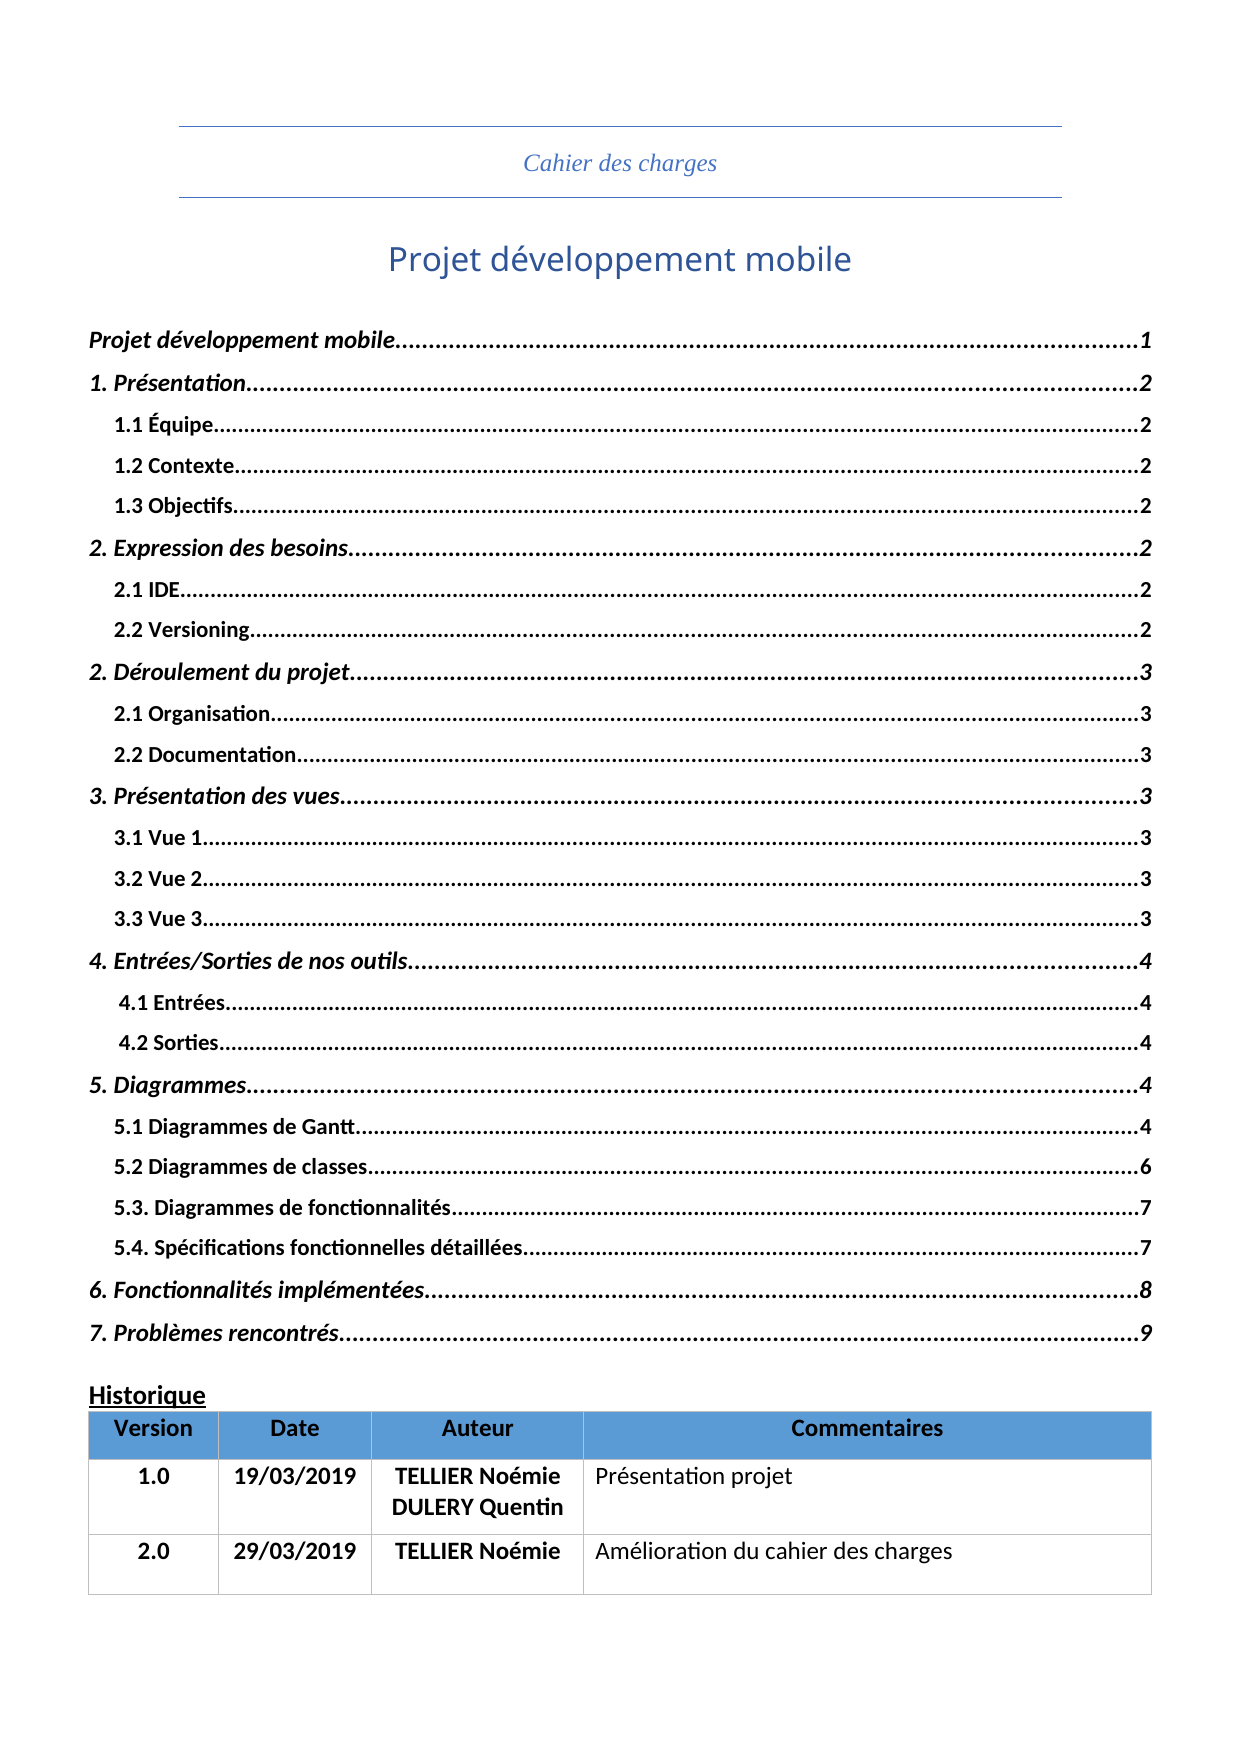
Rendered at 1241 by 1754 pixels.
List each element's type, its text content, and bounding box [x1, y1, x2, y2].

text 2.2 Versioning 2 [113, 616, 1152, 644]
text 3.3 Vue 3 3 [113, 904, 1152, 932]
text 5.1 Diagrammes de Gantt 4 [113, 1112, 1152, 1140]
table_cell Amélioration du cahier des charges [584, 1535, 1151, 1593]
table_cell Présentation projet [584, 1460, 1151, 1534]
text 1.3 Objectifs 2 [113, 492, 1152, 519]
table_cell 1.0 [89, 1460, 218, 1534]
text 7. Problèmes rencontrés 9 [88, 1317, 1152, 1347]
table_cell 29/03/2019 [219, 1535, 371, 1593]
table_cell TELLIER Noémie [372, 1535, 583, 1593]
text 3. Présentation des vues 3 [88, 780, 1152, 811]
text Cahier des charges [178, 127, 1062, 198]
text 2. Déroulement du projet 3 [88, 656, 1152, 687]
text Projet développement mobile 1 [88, 324, 1152, 355]
text 4. Entrées/Sorties de nos outils 4 [88, 945, 1152, 975]
text 2. Expression des besoins 2 [88, 532, 1152, 563]
subtitle Projet développement mobile [88, 236, 1152, 281]
text 4.1 Entrées 4 [113, 988, 1152, 1016]
text 2.1 Organisation 3 [113, 699, 1152, 727]
text 5.4. Spécifications fonctionnelles détaillées 7 [113, 1233, 1152, 1261]
text 3.2 Vue 2 3 [113, 864, 1152, 892]
text 5.2 Diagrammes de classes 6 [113, 1152, 1152, 1180]
text 3.1 Vue 1 3 [113, 823, 1152, 851]
text 5. Diagrammes 4 [88, 1069, 1152, 1099]
text 4.2 Sorties 4 [113, 1028, 1152, 1056]
text 1. Présentation 2 [88, 367, 1152, 398]
text 1.1 Équipe 2 [113, 411, 1152, 438]
table_header Date [219, 1412, 371, 1459]
text 1.2 Contexte 2 [113, 451, 1152, 479]
table_cell 19/03/2019 [219, 1460, 371, 1534]
text 5.3. Diagrammes de fonctionnalités 7 [113, 1193, 1152, 1221]
text 2.2 Documentation 3 [113, 740, 1152, 768]
table_header Version [89, 1412, 218, 1459]
table_cell 2.0 [89, 1535, 218, 1593]
table_header Auteur [372, 1412, 583, 1459]
text 6. Fonctionnalités implémentées 8 [88, 1274, 1152, 1304]
text Historique [88, 1378, 1152, 1411]
table_header Commentaires [584, 1412, 1151, 1459]
text 2.1 IDE 2 [113, 575, 1152, 603]
table_cell TELLIER Noémie DULERY Quentin [372, 1460, 583, 1534]
